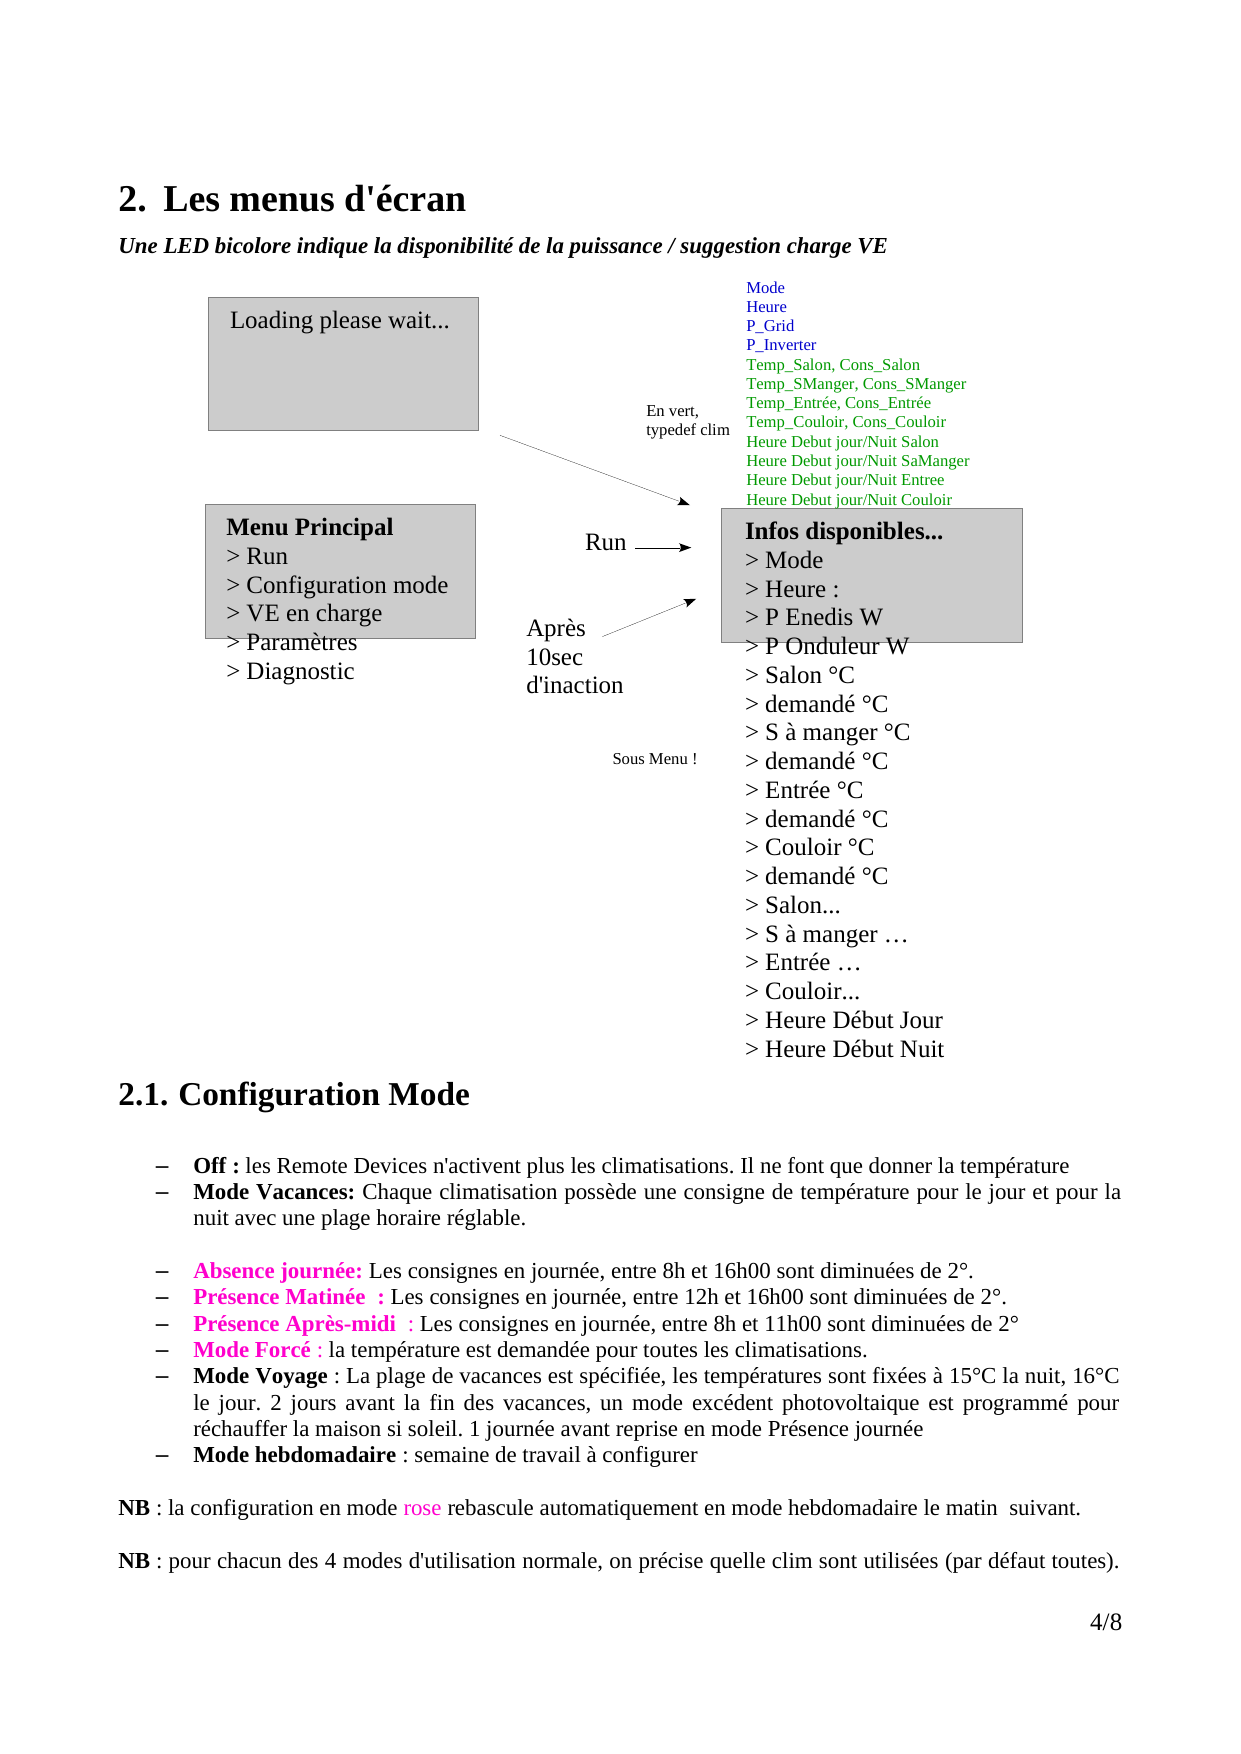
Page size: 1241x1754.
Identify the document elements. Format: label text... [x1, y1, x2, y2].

subtitle Les menus d'écran [118, 176, 1122, 220]
list Mode hebdomadaire : semaine de travail à configurer [156, 1442, 1122, 1468]
list Présence Matinée : Les consignes en journée, entre 12h et 16h00 sont diminuées de 2°. [156, 1283, 1122, 1310]
text NB : la configuration en mode rose rebascule automatiquement en mode hebdomadaire le matin suivant. [118, 1494, 1122, 1521]
list Absence journée: Les consignes en journée, entre 8h et 16h00 sont diminuées de 2°. [156, 1257, 1122, 1283]
text Une LED bicolore indique la disponibilité de la puissance / suggestion charge VE [118, 232, 1122, 259]
list Mode Voyage : La plage de vacances est spécifiée, les températures sont fixées à 15°C la nuit, 16°C le jour. 2 jours avant la fin des vacances, un mode excédent photovoltaique est programmé pour réchauffer la maison si soleil. 1 journée avant reprise en mode Présence journée [156, 1362, 1122, 1442]
subtitle Configuration Mode [118, 1074, 1122, 1113]
text NB : pour chacun des 4 modes d'utilisation normale, on précise quelle clim sont utilisées (par défaut toutes). [118, 1547, 1122, 1573]
list Off : les Remote Devices n'activent plus les climatisations. Il ne font que donner la température [156, 1152, 1122, 1178]
list Mode Vacances: Chaque climatisation possède une consigne de température pour le jour et pour la nuit avec une plage horaire réglable. [156, 1178, 1122, 1231]
list Mode Forcé : la température est demandée pour toutes les climatisations. [156, 1336, 1122, 1362]
list Présence Après-midi : Les consignes en journée, entre 8h et 11h00 sont diminuées de 2° [156, 1310, 1122, 1336]
